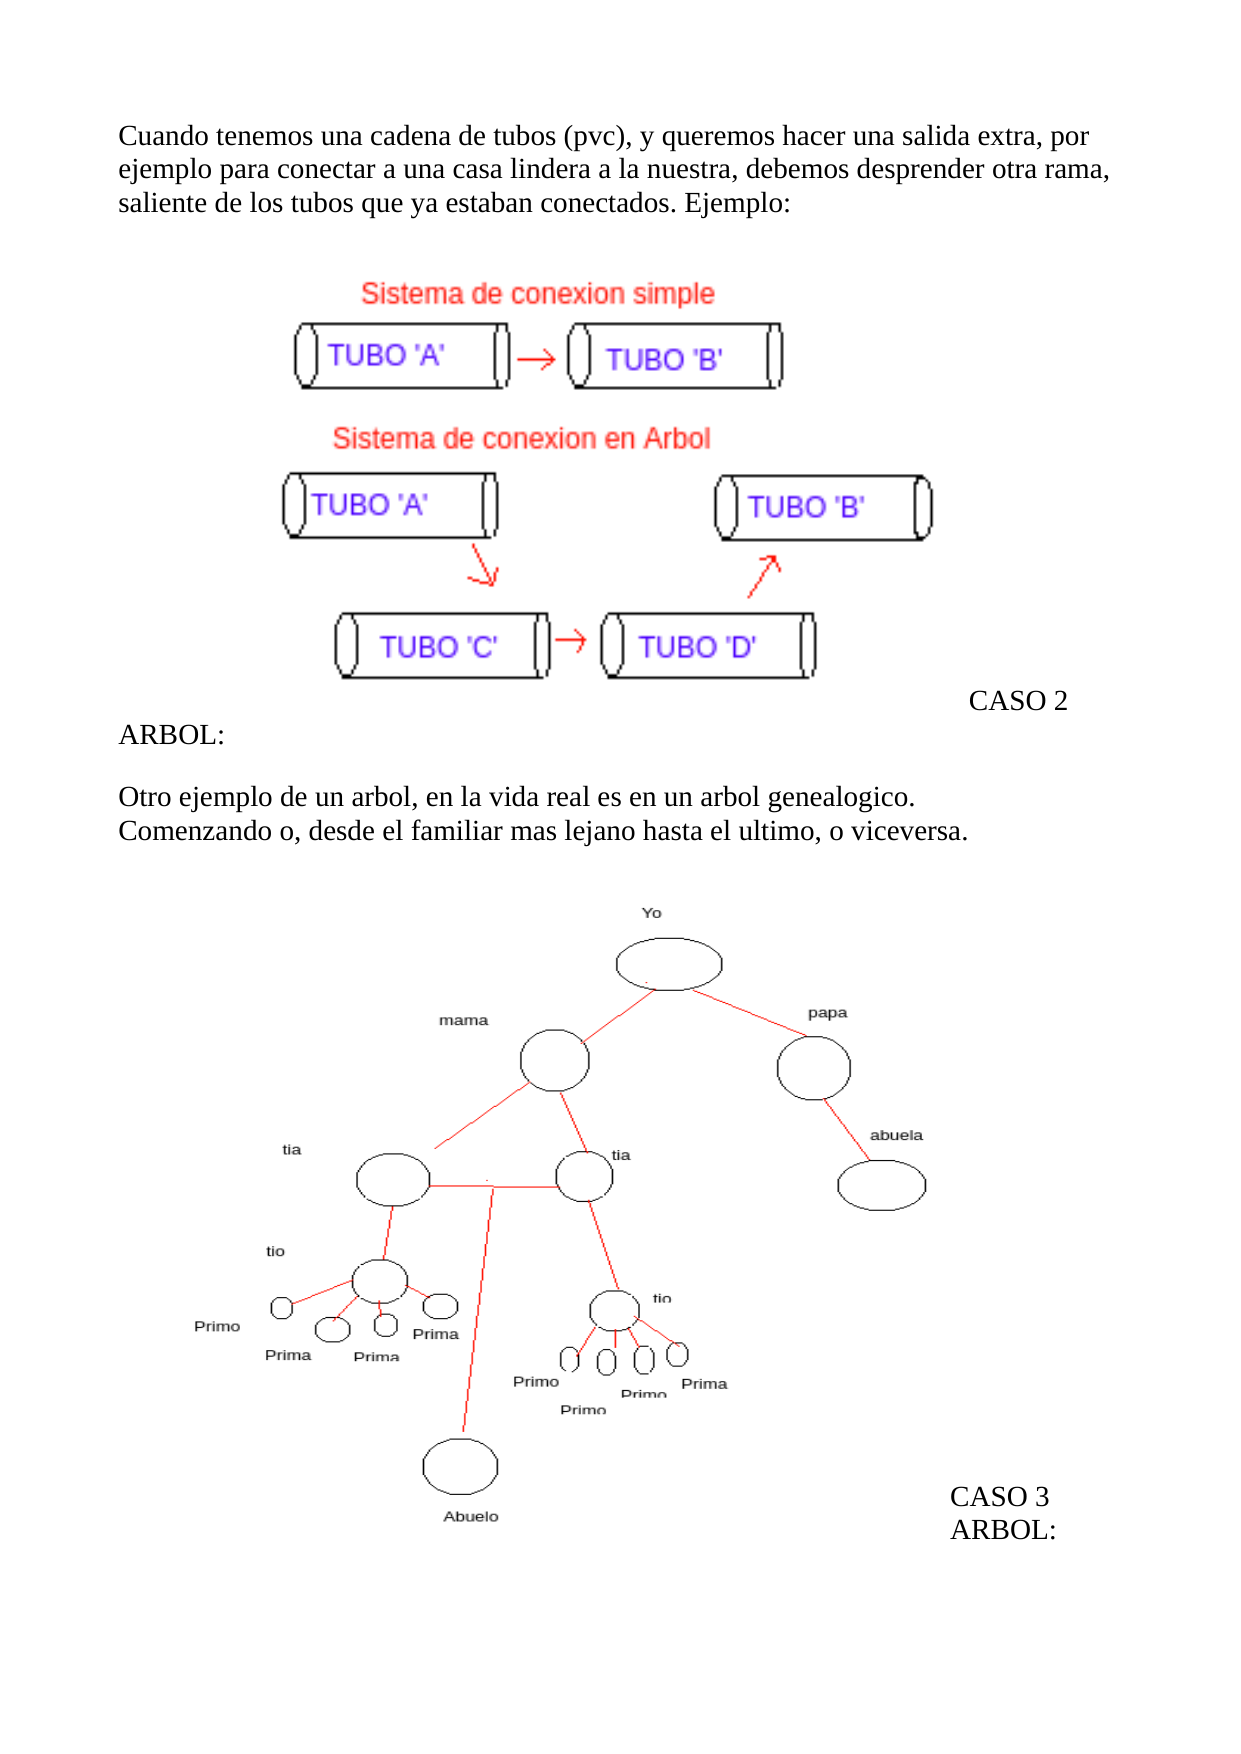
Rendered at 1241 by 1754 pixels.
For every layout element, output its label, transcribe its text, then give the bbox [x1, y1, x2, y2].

text Cuando tenemos una cadena de tubos (pvc), y queremos hacer una salida extra, por ejemplo para conectar a una casa lindera a la nuestra, debemos desprender otra rama, saliente de los tubos que ya estaban conectados. Ejemplo: [118, 118, 1122, 219]
picture [175, 887, 950, 1537]
picture [257, 264, 969, 701]
text Otro ejemplo de un arbol, en la vida real es en un arbol genealogico. Comenzando o, desde el familiar mas lejano hasta el ultimo, o viceversa. [118, 779, 1122, 846]
text CASO 2 ARBOL: [118, 683, 1122, 751]
text CASO 3 ARBOL: [118, 1479, 1122, 1546]
